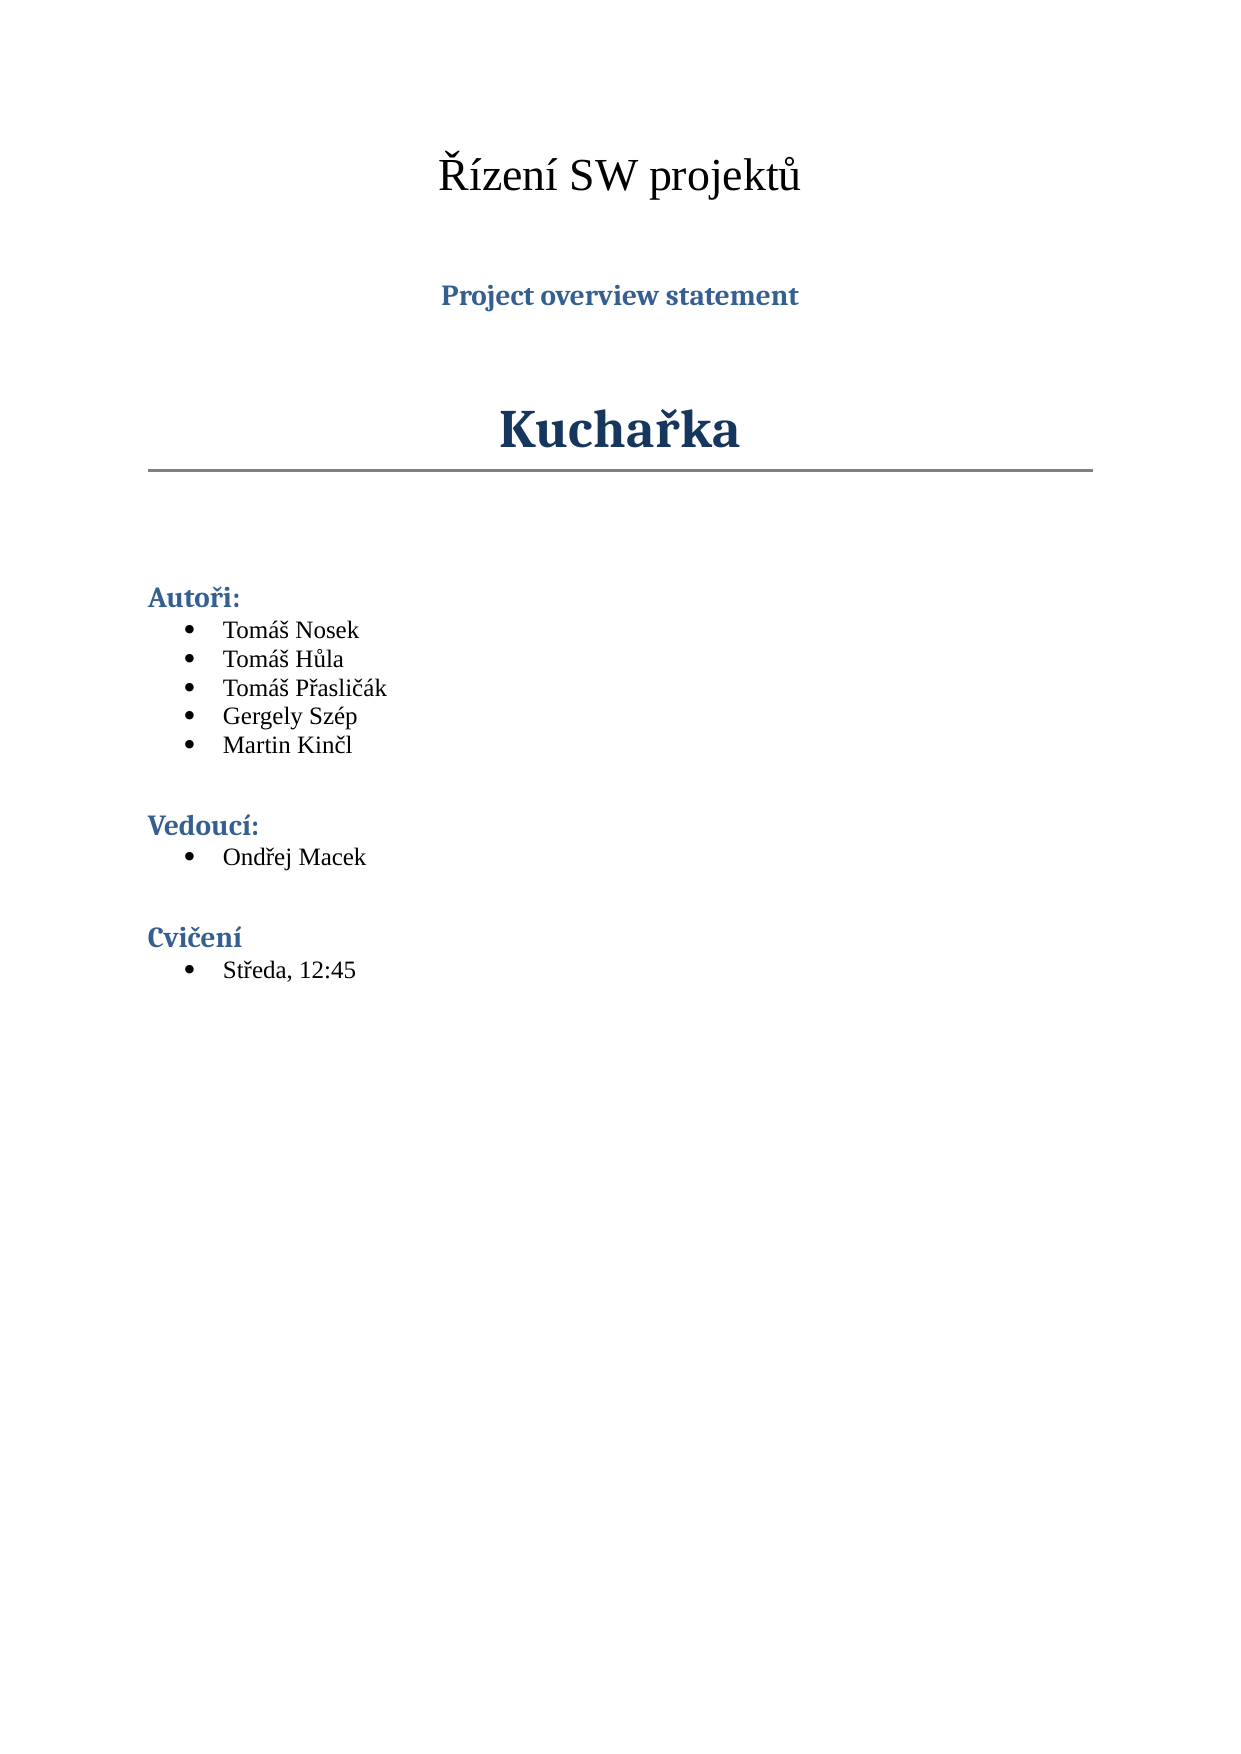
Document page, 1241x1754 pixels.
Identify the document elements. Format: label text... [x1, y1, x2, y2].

text Řízení SW projektů [148, 148, 1093, 200]
list Středa, 12:45 [185, 955, 1093, 983]
subtitle Cvičení [148, 921, 1093, 955]
title Kuchařka [148, 399, 1093, 469]
list Tomáš Nosek [185, 615, 1093, 644]
subtitle Autoři: [148, 582, 1093, 615]
list Tomáš Hůla [185, 644, 1093, 673]
subtitle Vedoucí: [148, 809, 1093, 842]
list Ondřej Macek [185, 842, 1093, 871]
subtitle Project overview statement [148, 279, 1093, 313]
list Tomáš Přasličák [185, 673, 1093, 701]
list Martin Kinčl [185, 730, 1093, 759]
list Gergely Szép [185, 701, 1093, 730]
